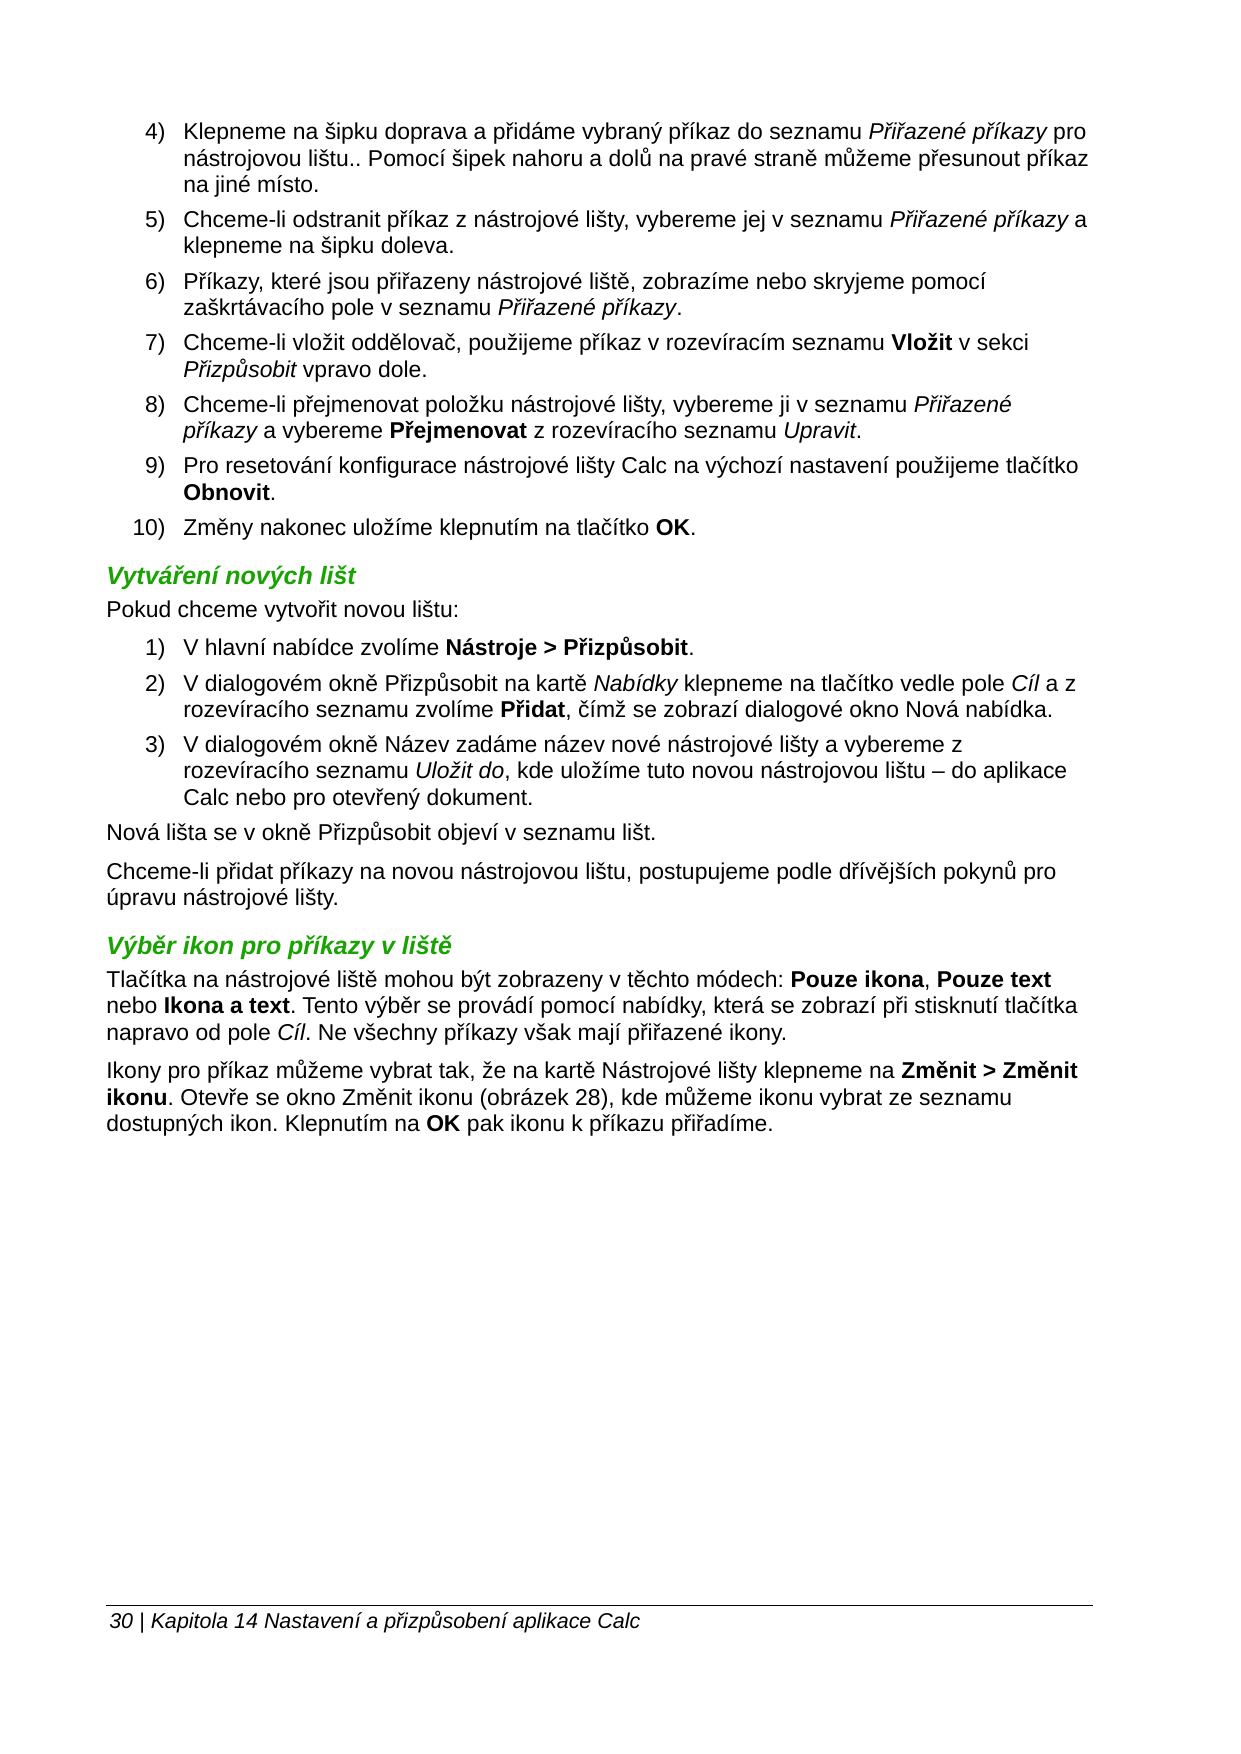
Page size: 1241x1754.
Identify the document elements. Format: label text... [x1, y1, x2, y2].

list Chceme-li vložit oddělovač, použijeme příkaz v rozevíracím seznamu Vložit v sekci Přizpůsobit vpravo dole. [165, 329, 1093, 382]
list Pro resetování konfigurace nástrojové lišty Calc na výchozí nastavení použijeme tlačítko Obnovit. [165, 452, 1093, 505]
list Klepneme na šipku doprava a přidáme vybraný příkaz do seznamu Přiřazené příkazy pro nástrojovou lištu.. Pomocí šipek nahoru a dolů na pravé straně můžeme přesunout příkaz na jiné místo. [165, 118, 1093, 197]
list V dialogovém okně Přizpůsobit na kartě Nabídky klepneme na tlačítko vedle pole Cíl a z rozevíracího seznamu zvolíme Přidat, čímž se zobrazí dialogové okno Nová nabídka. [165, 669, 1093, 722]
subtitle Vytváření nových lišt [106, 561, 1093, 589]
text Tlačítka na nástrojové liště mohou být zobrazeny v těchto módech: Pouze ikona, Pouze text nebo Ikona a text. Tento výběr se provádí pomocí nabídky, která se zobrazí při stisknutí tlačítka napravo od pole Cíl. Ne všechny příkazy však mají přiřazené ikony. [106, 966, 1093, 1045]
list Příkazy, které jsou přiřazeny nástrojové liště, zobrazíme nebo skryjeme pomocí zaškrtávacího pole v seznamu Přiřazené příkazy. [165, 268, 1093, 320]
list Pokud chceme vytvořit novou lištu: [106, 596, 1093, 622]
text Nová lišta se v okně Přizpůsobit objeví v seznamu lišt. [106, 819, 1093, 845]
text Ikony pro příkaz můžeme vybrat tak, že na kartě Nástrojové lišty klepneme na Změnit > Změnit ikonu. Otevře se okno Změnit ikonu (obrázek 28), kde můžeme ikonu vybrat ze seznamu dostupných ikon. Klepnutím na OK pak ikonu k příkazu přiřadíme. [106, 1057, 1093, 1137]
list Chceme-li přejmenovat položku nástrojové lišty, vybereme ji v seznamu Přiřazené příkazy a vybereme Přejmenovat z rozevíracího seznamu Upravit. [165, 391, 1093, 443]
list Chceme-li odstranit příkaz z nástrojové lišty, vybereme jej v seznamu Přiřazené příkazy a klepneme na šipku doleva. [165, 206, 1093, 259]
text Chceme-li přidat příkazy na novou nástrojovou lištu, postupujeme podle dřívějších pokynů pro úpravu nástrojové lišty. [106, 858, 1093, 911]
list V dialogovém okně Název zadáme název nové nástrojové lišty a vybereme z rozevíracího seznamu Uložit do, kde uložíme tuto novou nástrojovou lištu – do aplikace Calc nebo pro otevřený dokument. [165, 731, 1093, 810]
list V hlavní nabídce zvolíme Nástroje > Přizpůsobit. [165, 634, 1093, 661]
subtitle Výběr ikon pro příkazy v liště [106, 931, 1093, 960]
list Změny nakonec uložíme klepnutím na tlačítko OK. [165, 514, 1093, 540]
